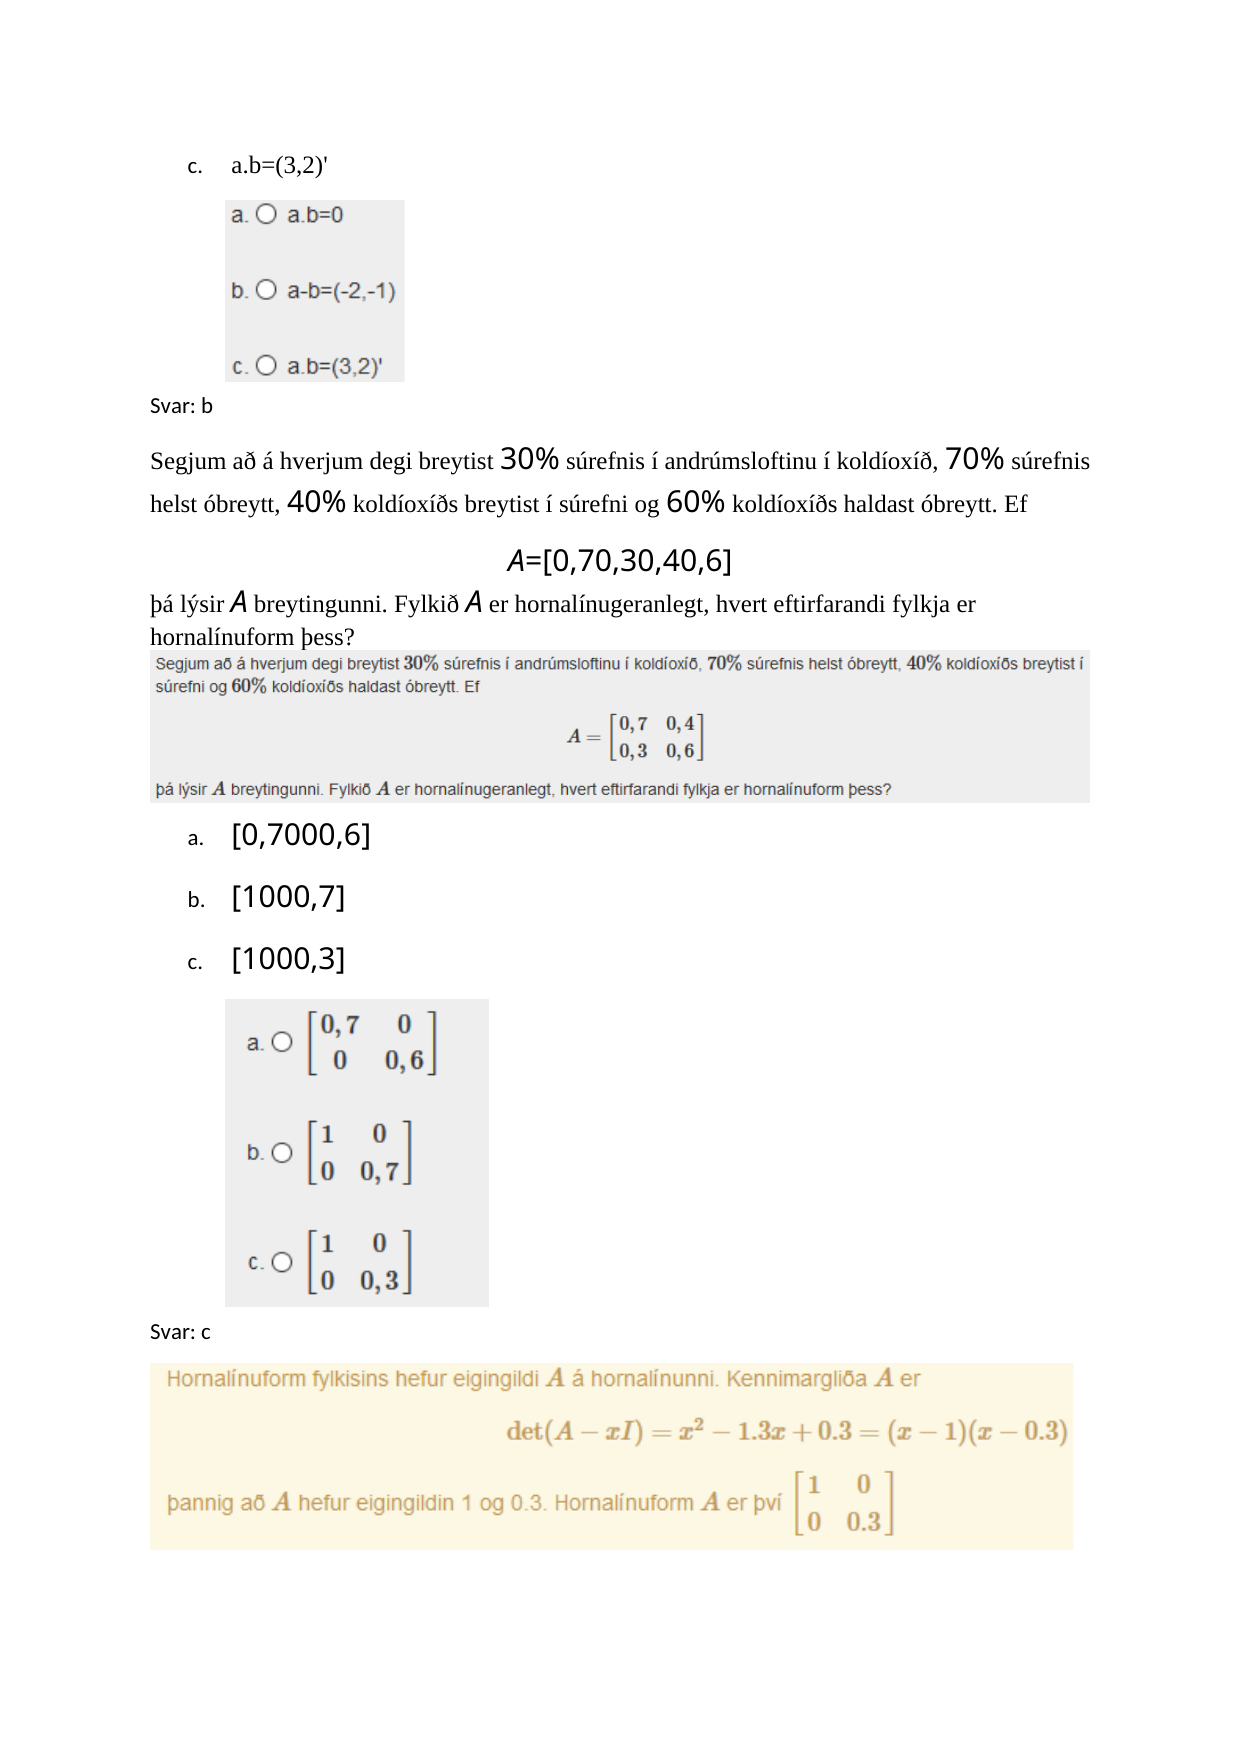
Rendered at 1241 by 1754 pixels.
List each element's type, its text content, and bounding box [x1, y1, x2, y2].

list [0,7000,6] [187, 813, 1090, 854]
list a.b=(3,2)' [187, 150, 1090, 179]
text Svar: b [150, 392, 1090, 419]
text Segjum að á hverjum degi breytist 30% súrefnis í andrúmsloftinu í koldíoxíð, 70% súrefnis helst óbreytt, 40% koldíoxíðs breytist í súrefni og 60% koldíoxíðs haldast óbreytt. Ef [150, 437, 1090, 521]
text A=[0,70,30,40,6] [150, 539, 1090, 581]
text þá lýsir A breytingunni. Fylkið A er hornalínugeranlegt, hvert eftirfarandi fylkja er hornalínuform þess? [150, 581, 1090, 650]
list [1000,7] [187, 875, 1090, 916]
list [1000,3] [187, 937, 1090, 978]
text Svar: c [150, 1317, 1090, 1346]
